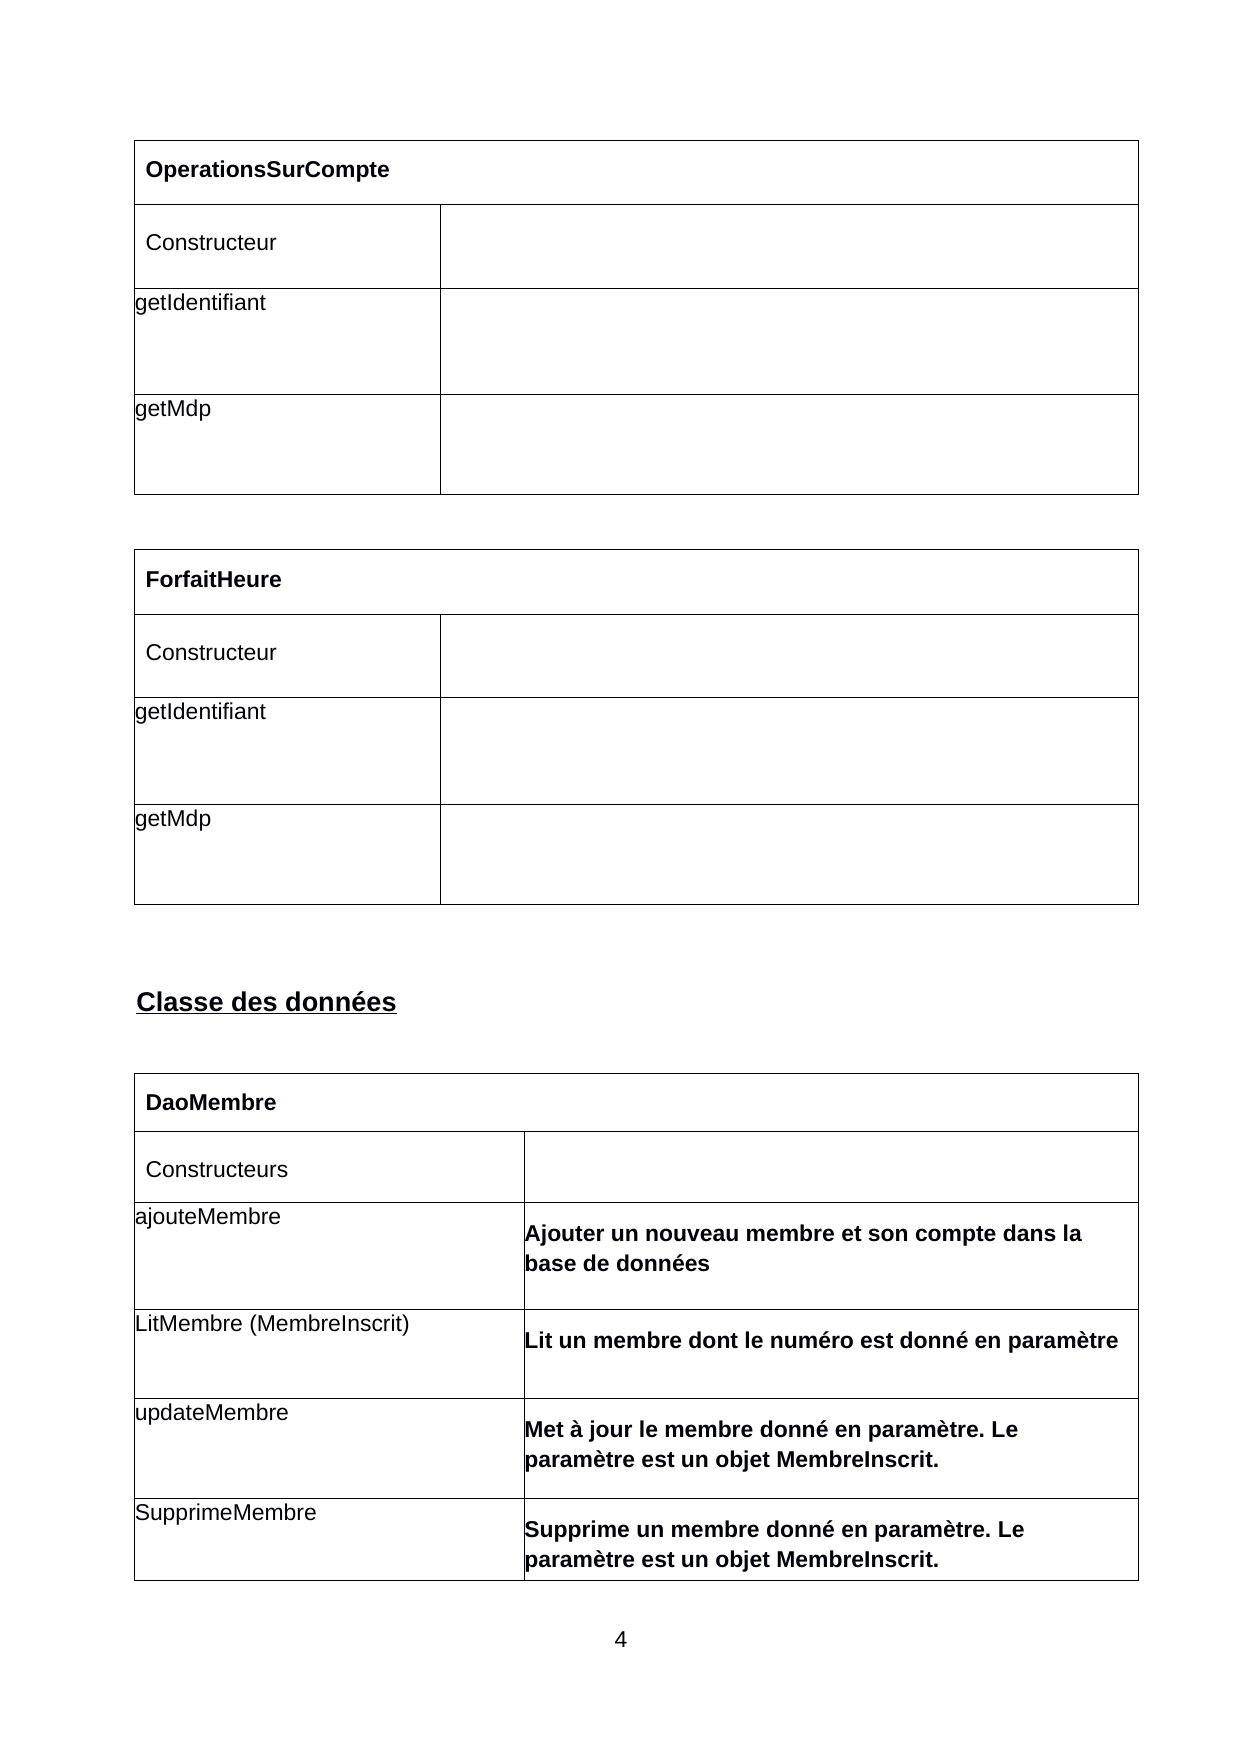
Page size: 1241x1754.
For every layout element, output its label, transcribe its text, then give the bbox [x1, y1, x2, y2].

table_cell SupprimeMembre [135, 1499, 524, 1580]
table_cell [441, 615, 1138, 697]
table_cell Constructeur [135, 615, 440, 697]
table_cell [441, 205, 1138, 287]
table_cell ajouteMembre [135, 1203, 524, 1309]
table_header DaoMembre [135, 1074, 1138, 1131]
table_cell [441, 395, 1138, 494]
table_cell [525, 1132, 1138, 1202]
table_header ForfaitHeure [135, 550, 1138, 613]
table_cell [441, 289, 1138, 394]
table_cell getIdentifiant [135, 289, 440, 394]
table_cell Constructeur [135, 205, 440, 287]
table_cell LitMembre (MembreInscrit) [135, 1310, 524, 1398]
table_cell getIdentifiant [135, 698, 440, 804]
table_cell Constructeurs [135, 1132, 524, 1202]
text Classe des données [136, 986, 955, 1017]
table_header OperationsSurCompte [135, 141, 1138, 204]
table_cell [441, 805, 1138, 904]
table_cell Met à jour le membre donné en paramètre. Le paramètre est un objet MembreInscrit. [525, 1399, 1138, 1498]
table_cell Supprime un membre donné en paramètre. Le paramètre est un objet MembreInscrit. [525, 1499, 1138, 1580]
table_cell updateMembre [135, 1399, 524, 1498]
table_cell getMdp [135, 395, 440, 494]
table_cell Lit un membre dont le numéro est donné en paramètre [525, 1310, 1138, 1398]
table_cell getMdp [135, 805, 440, 904]
table_cell [441, 698, 1138, 804]
table_cell Ajouter un nouveau membre et son compte dans la base de données [525, 1203, 1138, 1309]
